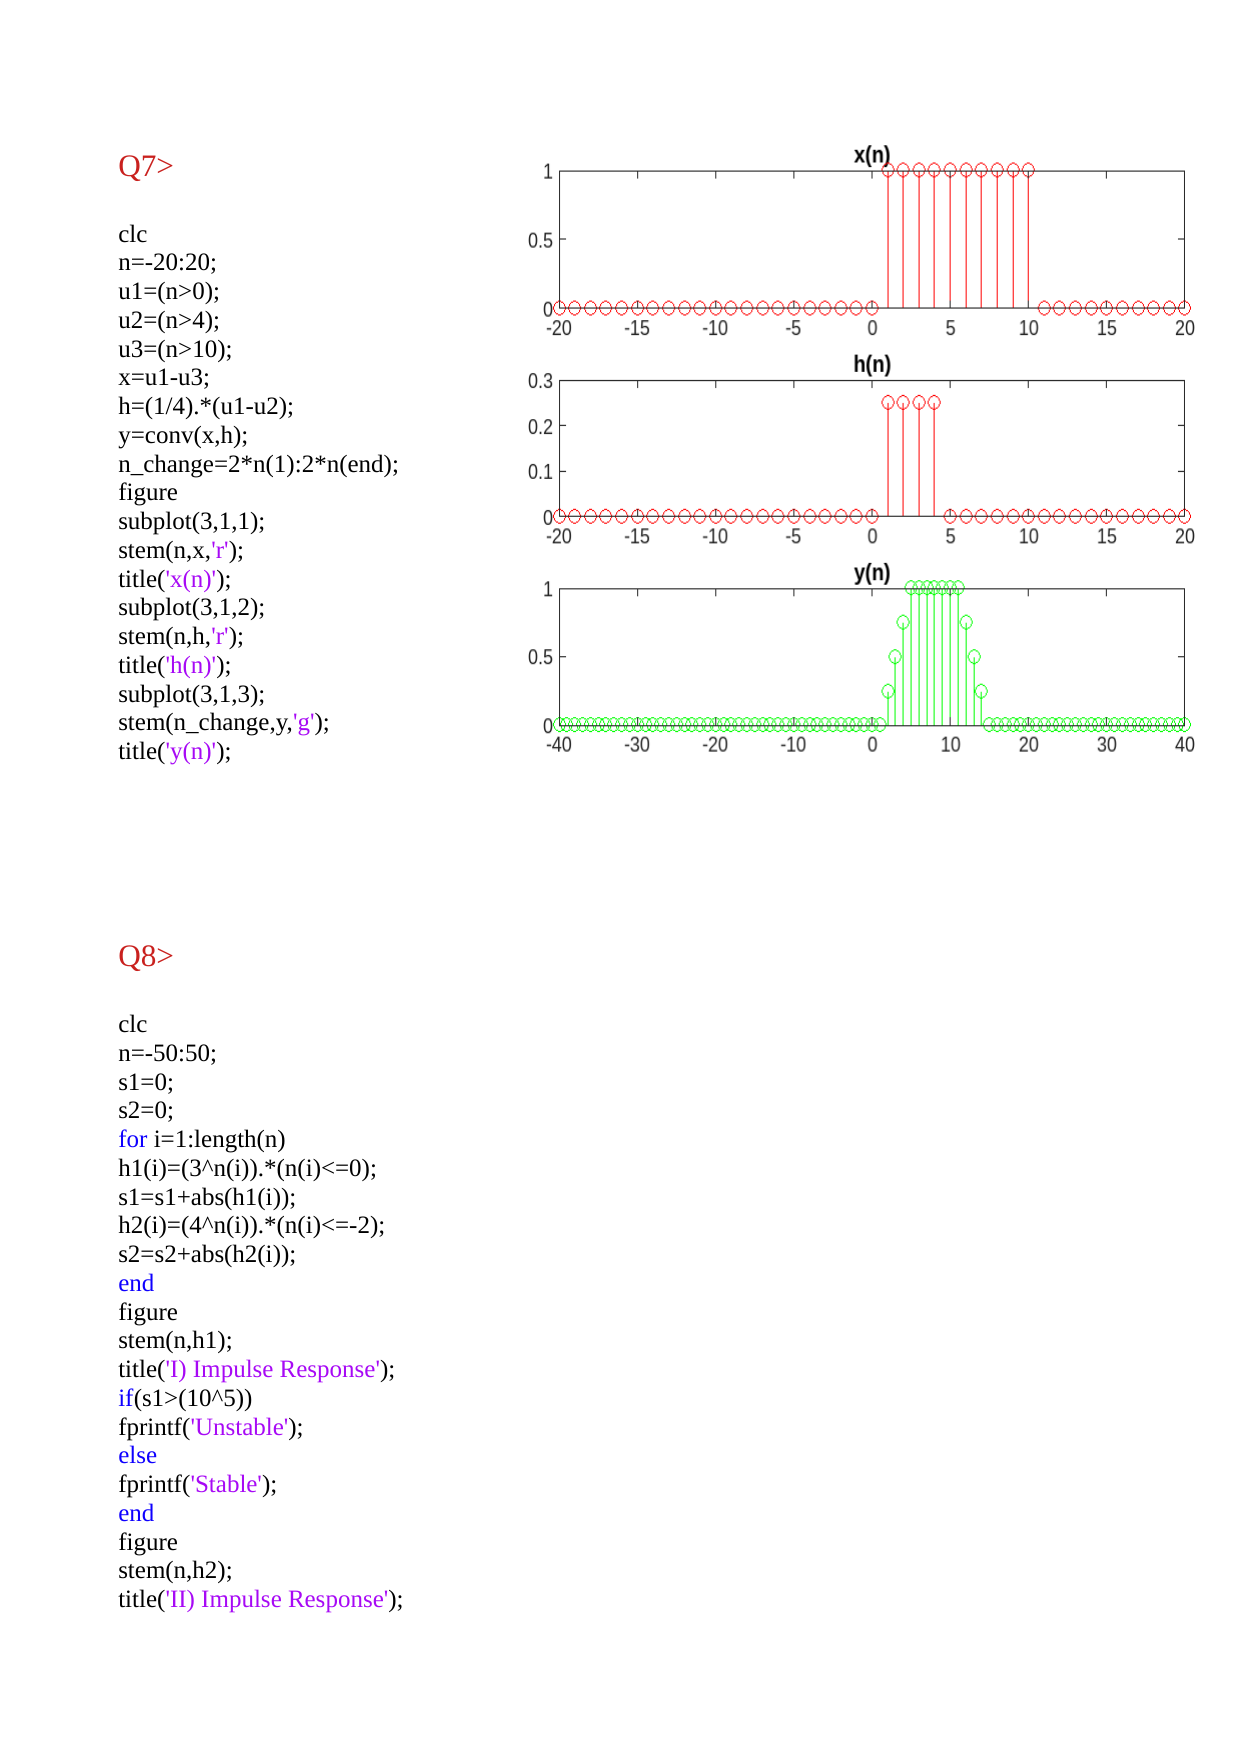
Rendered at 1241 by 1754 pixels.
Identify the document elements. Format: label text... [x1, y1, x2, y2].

text for i=1:length(n) [118, 1124, 1122, 1153]
picture [527, 143, 1197, 754]
text u2=(n>4); [118, 305, 527, 334]
text s2=s2+abs(h2(i)); [118, 1239, 1122, 1268]
text title('I) Impulse Response'); [118, 1354, 1122, 1383]
text s1=s1+abs(h1(i)); [118, 1182, 1122, 1211]
text n=-20:20; [118, 247, 527, 276]
text n_change=2*n(1):2*n(end); [118, 449, 527, 477]
text x=u1-u3; [118, 362, 527, 391]
text subplot(3,1,3); [118, 679, 527, 707]
text h1(i)=(3^n(i)).*(n(i)<=0); [118, 1153, 1122, 1182]
text clc [118, 219, 527, 247]
text stem(n_change,y,'g'); [118, 707, 527, 736]
text u1=(n>0); [118, 276, 527, 305]
text n=-50:50; [118, 1038, 1122, 1067]
text end [118, 1268, 1122, 1297]
text Q8> [118, 937, 1122, 973]
text stem(n,h2); [118, 1556, 1122, 1584]
text s1=0; [118, 1067, 1122, 1096]
text figure [118, 477, 527, 506]
text else [118, 1441, 1122, 1469]
text h=(1/4).*(u1-u2); [118, 391, 527, 420]
text y=conv(x,h); [118, 420, 527, 449]
text figure [118, 1527, 1122, 1556]
text subplot(3,1,1); [118, 506, 527, 535]
text fprintf('Unstable'); [118, 1412, 1122, 1441]
text s2=0; [118, 1096, 1122, 1124]
text title('h(n)'); [118, 650, 527, 679]
text figure [118, 1297, 1122, 1326]
text stem(n,x,'r'); [118, 535, 527, 564]
text title('y(n)'); [118, 736, 1122, 765]
text h2(i)=(4^n(i)).*(n(i)<=-2); [118, 1211, 1122, 1239]
text title('II) Impulse Response'); [118, 1584, 1122, 1613]
text title('x(n)'); [118, 564, 527, 592]
text u3=(n>10); [118, 334, 527, 362]
text stem(n,h,'r'); [118, 621, 527, 650]
text subplot(3,1,2); [118, 592, 527, 621]
text Q7> [118, 147, 527, 183]
text fprintf('Stable'); [118, 1469, 1122, 1498]
text if(s1>(10^5)) [118, 1383, 1122, 1412]
text end [118, 1498, 1122, 1527]
text clc [118, 1009, 1122, 1038]
text stem(n,h1); [118, 1326, 1122, 1354]
